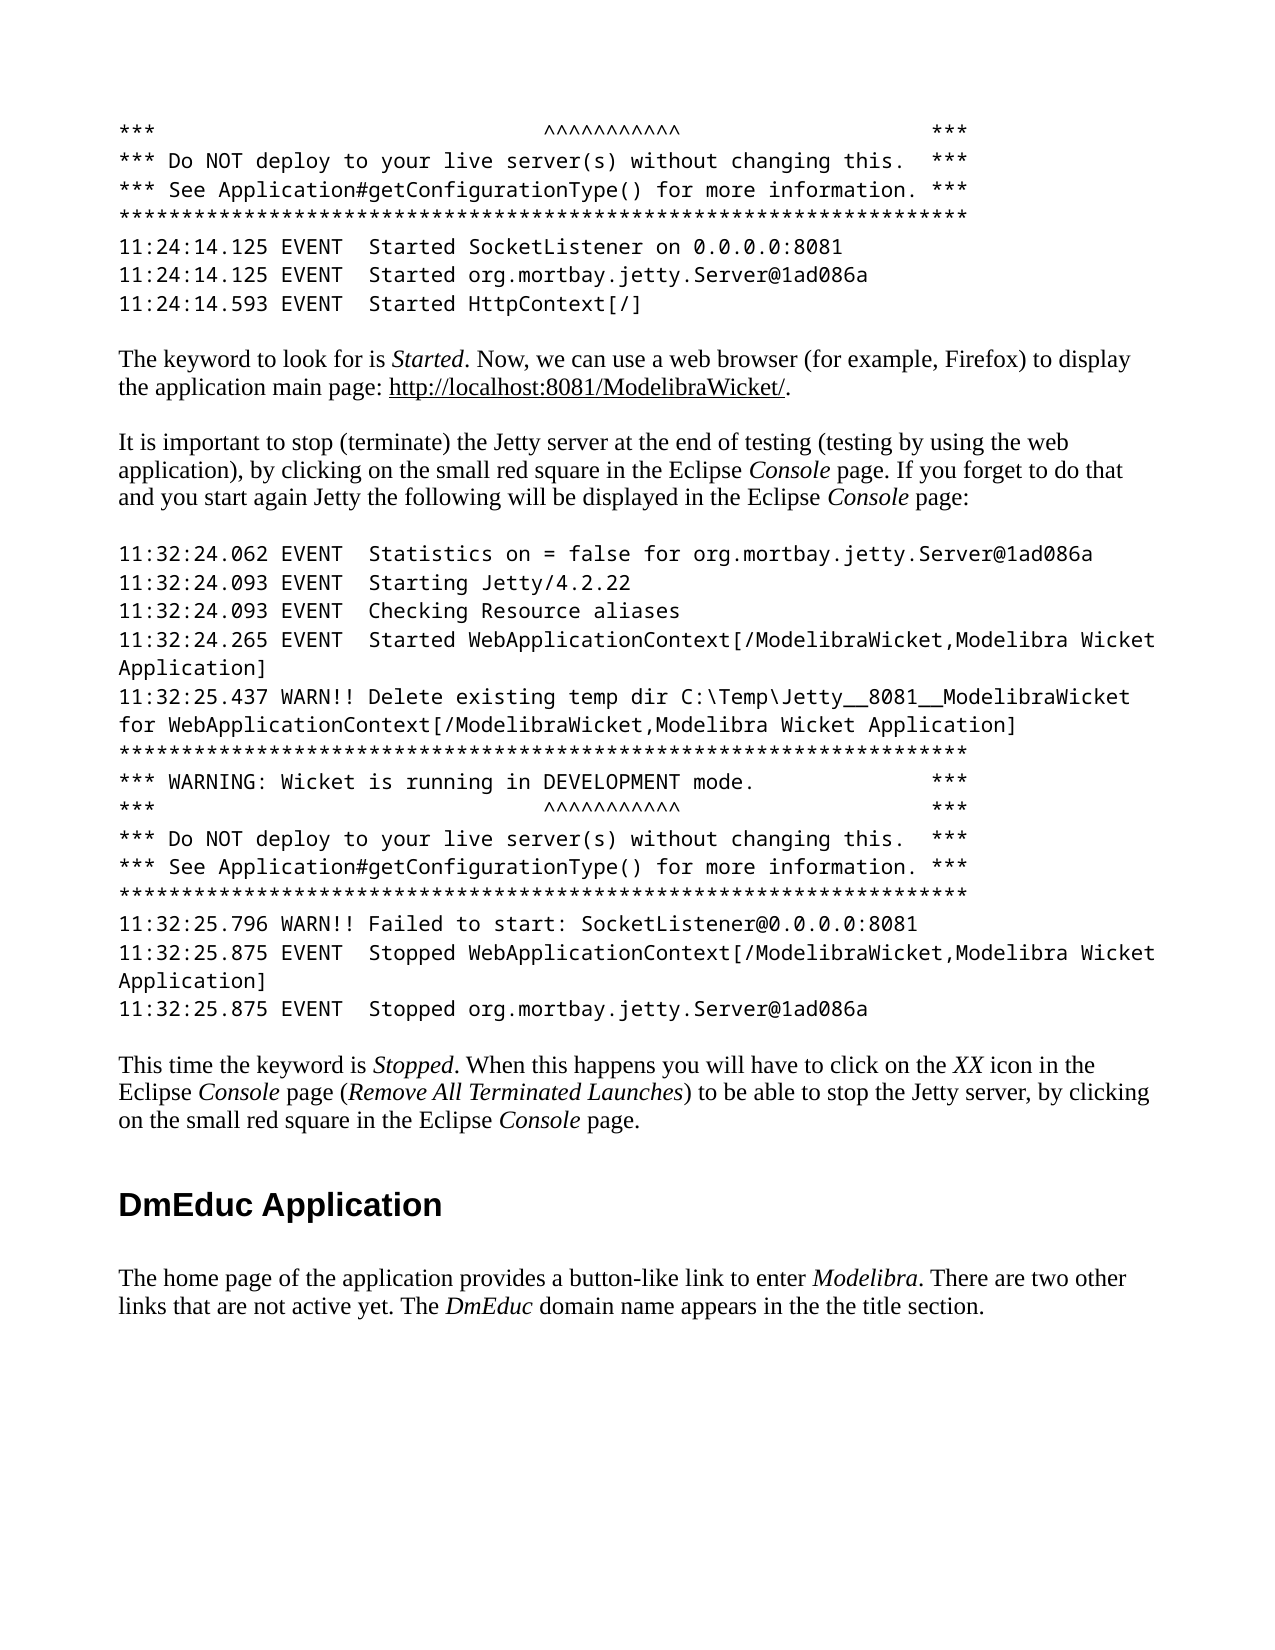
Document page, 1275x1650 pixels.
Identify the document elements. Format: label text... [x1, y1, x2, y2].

text 11:32:25.437 WARN!! Delete existing temp dir C:\Temp\Jetty__8081__ModelibraWicket for WebApplicationContext[/ModelibraWicket,Modelibra Wicket Application] [118, 682, 1157, 739]
text 11:32:25.796 WARN!! Failed to start: SocketListener@0.0.0.0:8081 [118, 909, 1157, 938]
text ******************************************************************** [118, 739, 1157, 767]
text The home page of the application provides a button-like link to enter Modelibra. There are two other links that are not active yet. The DmEduc domain name appears in the the title section. [118, 1264, 1157, 1319]
text 11:32:25.875 EVENT Stopped org.mortbay.jetty.Server@1ad086a [118, 994, 1157, 1023]
text 11:32:24.093 EVENT Starting Jetty/4.2.22 [118, 568, 1157, 596]
text *** ^^^^^^^^^^^ *** [118, 796, 1157, 824]
subtitle DmEduc Application [118, 1187, 1157, 1224]
text 11:24:14.125 EVENT Started org.mortbay.jetty.Server@1ad086a [118, 260, 1157, 289]
text The keyword to look for is Started. Now, we can use a web browser (for example, Firefox) to display the application main page: http://localhost:8081/ModelibraWicket/. [118, 345, 1157, 400]
text 11:24:14.593 EVENT Started HttpContext[/] [118, 289, 1157, 317]
text *** WARNING: Wicket is running in DEVELOPMENT mode. *** [118, 767, 1157, 796]
text 11:32:24.265 EVENT Started WebApplicationContext[/ModelibraWicket,Modelibra Wicket Application] [118, 625, 1157, 682]
text *** See Application#getConfigurationType() for more information. *** [118, 175, 1157, 203]
text It is important to stop (terminate) the Jetty server at the end of testing (testing by using the web application), by clicking on the small red square in the Eclipse Console page. If you forget to do that and you start again Jetty the following will be displayed in the Eclipse Console page: [118, 428, 1157, 511]
text 11:32:24.062 EVENT Statistics on = false for org.mortbay.jetty.Server@1ad086a [118, 539, 1157, 568]
text ******************************************************************** [118, 881, 1157, 909]
text 11:24:14.125 EVENT Started SocketListener on 0.0.0.0:8081 [118, 232, 1157, 260]
text *** Do NOT deploy to your live server(s) without changing this. *** [118, 824, 1157, 852]
text 11:32:25.875 EVENT Stopped WebApplicationContext[/ModelibraWicket,Modelibra Wicket Application] [118, 938, 1157, 994]
text 11:32:24.093 EVENT Checking Resource aliases [118, 596, 1157, 625]
text ******************************************************************** [118, 203, 1157, 232]
text *** See Application#getConfigurationType() for more information. *** [118, 852, 1157, 881]
text *** Do NOT deploy to your live server(s) without changing this. *** [118, 147, 1157, 175]
text *** ^^^^^^^^^^^ *** [118, 118, 1157, 147]
text This time the keyword is Stopped. When this happens you will have to click on the XX icon in the Eclipse Console page (Remove All Terminated Launches) to be able to stop the Jetty server, by clicking on the small red square in the Eclipse Console page. [118, 1051, 1157, 1134]
